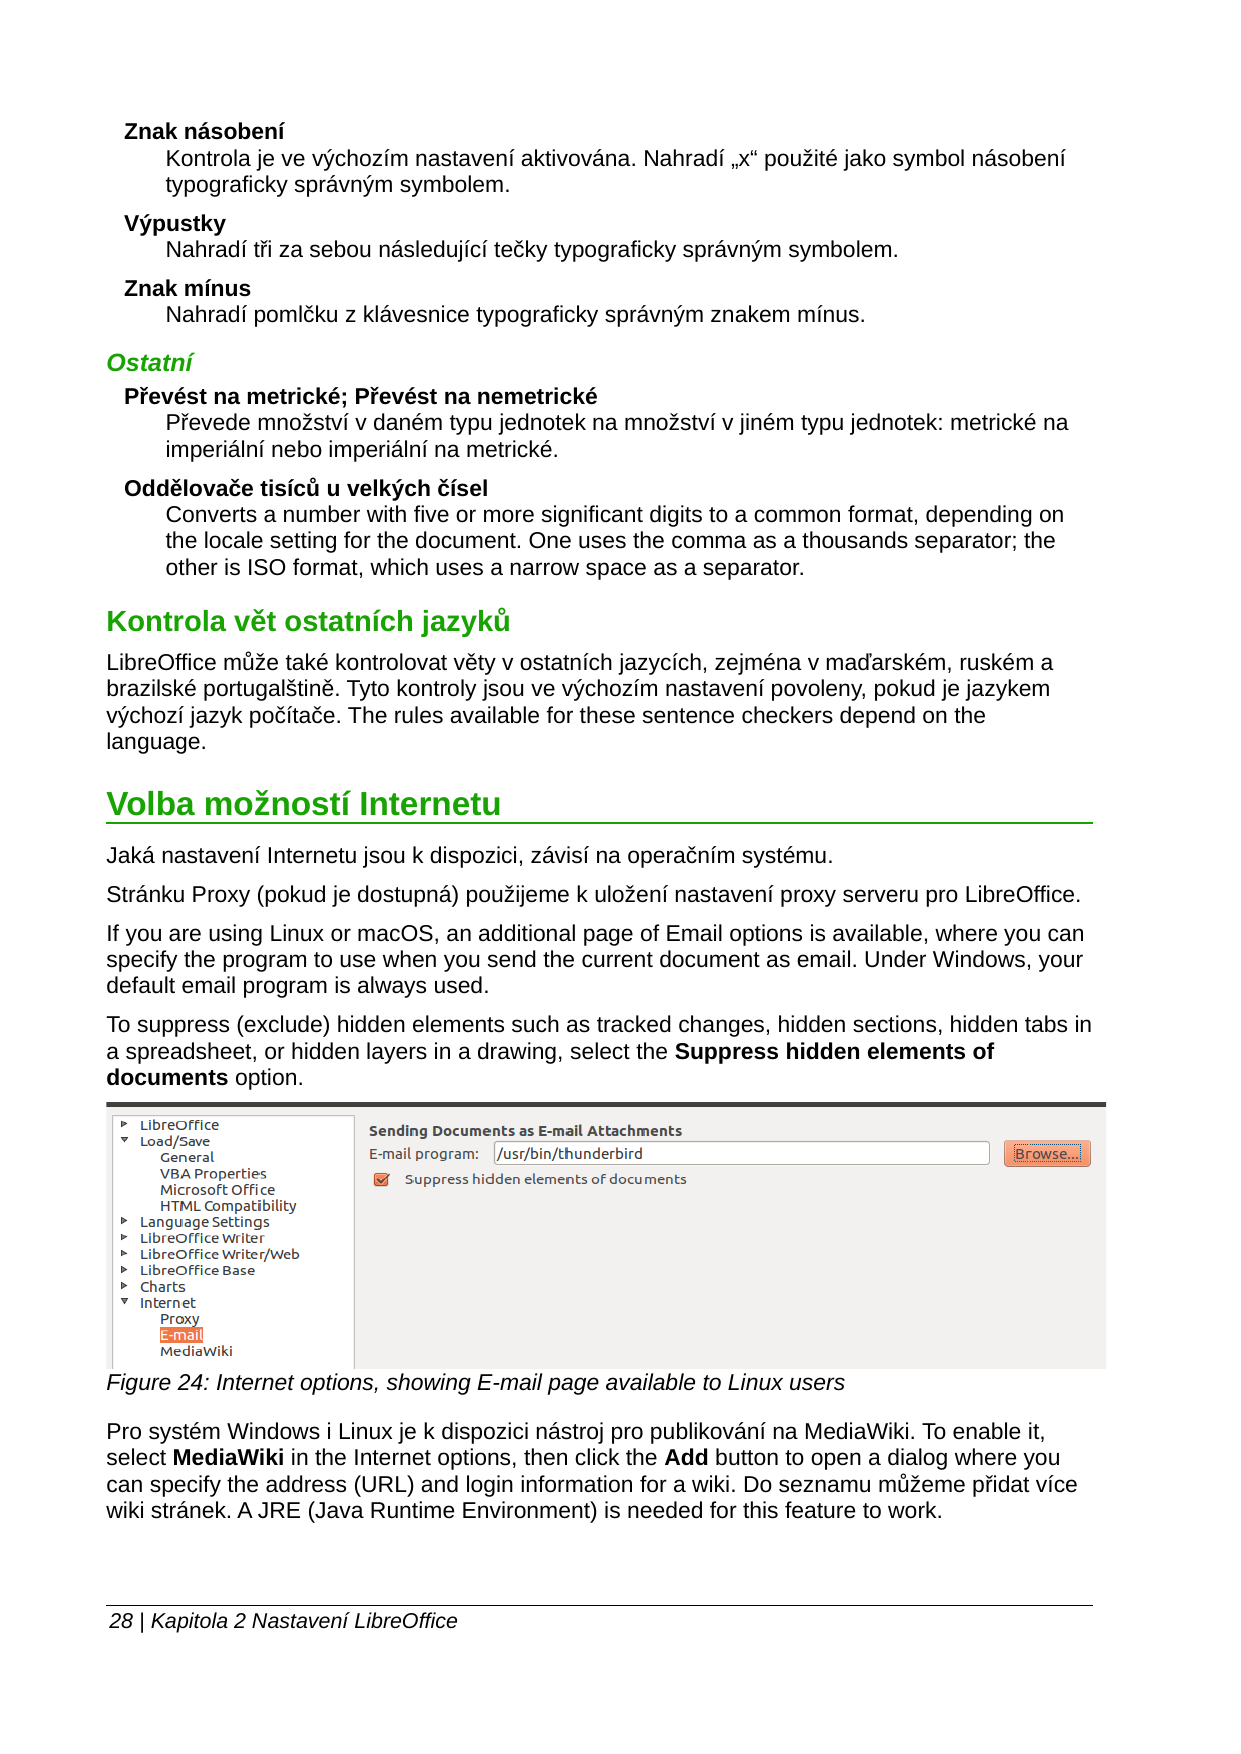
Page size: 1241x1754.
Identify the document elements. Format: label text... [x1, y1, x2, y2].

text Znak mínus [124, 275, 1093, 301]
text Pro systém Windows i Linux je k dispozici nástroj pro publikování na MediaWiki. To enable it, select MediaWiki in the Internet options, then click the Add button to open a dialog where you can specify the address (URL) and login information for a wiki. Do seznamu můžeme přidat více wiki stránek. A JRE (Java Runtime Environment) is needed for this feature to work. [106, 1418, 1093, 1523]
text Nahradí tři za sebou následující tečky typograficky správným symbolem. [165, 236, 1093, 262]
text Výpustky [124, 210, 1093, 236]
text Jaká nastavení Internetu jsou k dispozici, závisí na operačním systému. [106, 842, 1093, 868]
text Převede množství v daném typu jednotek na množství v jiném typu jednotek: metrické na imperiální nebo imperiální na metrické. [165, 409, 1093, 462]
text Znak násobení [124, 118, 1093, 144]
text To suppress (exclude) hidden elements such as tracked changes, hidden sections, hidden tabs in a spreadsheet, or hidden layers in a drawing, select the Suppress hidden elements of documents option. [106, 1011, 1093, 1090]
text Stránku Proxy (pokud je dostupná) použijeme k uložení nastavení proxy serveru pro LibreOffice. [106, 881, 1093, 907]
text If you are using Linux or macOS, an additional page of Email options is available, where you can specify the program to use when you send the current document as email. Under Windows, your default email program is always used. [106, 920, 1093, 999]
text LibreOffice může také kontrolovat věty v ostatních jazycích, zejména v maďarském, ruském a brazilské portugalštině. Tyto kontroly jsou ve výchozím nastavení povoleny, pokud je jazykem výchozí jazyk počítače. The rules available for these sentence checkers depend on the language. [106, 649, 1093, 754]
subtitle Ostatní [106, 348, 1093, 377]
subtitle Kontrola vět ostatních jazyků [106, 603, 1093, 637]
text Nahradí pomlčku z klávesnice typograficky správným znakem mínus. [165, 301, 1093, 328]
text Figure 24: Internet options, showing E-mail page available to Linux users [106, 1369, 1106, 1395]
subtitle Volba možností Internetu [106, 784, 1093, 822]
picture [106, 1102, 1107, 1369]
text Oddělovače tisíců u velkých čísel [124, 474, 1093, 501]
text Převést na metrické; Převést na nemetrické [124, 383, 1093, 409]
text Kontrola je ve výchozím nastavení aktivována. Nahradí „x“ použité jako symbol násobení typograficky správným symbolem. [165, 144, 1093, 197]
text Converts a number with five or more significant digits to a common format, depending on the locale setting for the document. One uses the comma as a thousands separator; the other is ISO format, which uses a narrow space as a separator. [165, 501, 1093, 580]
